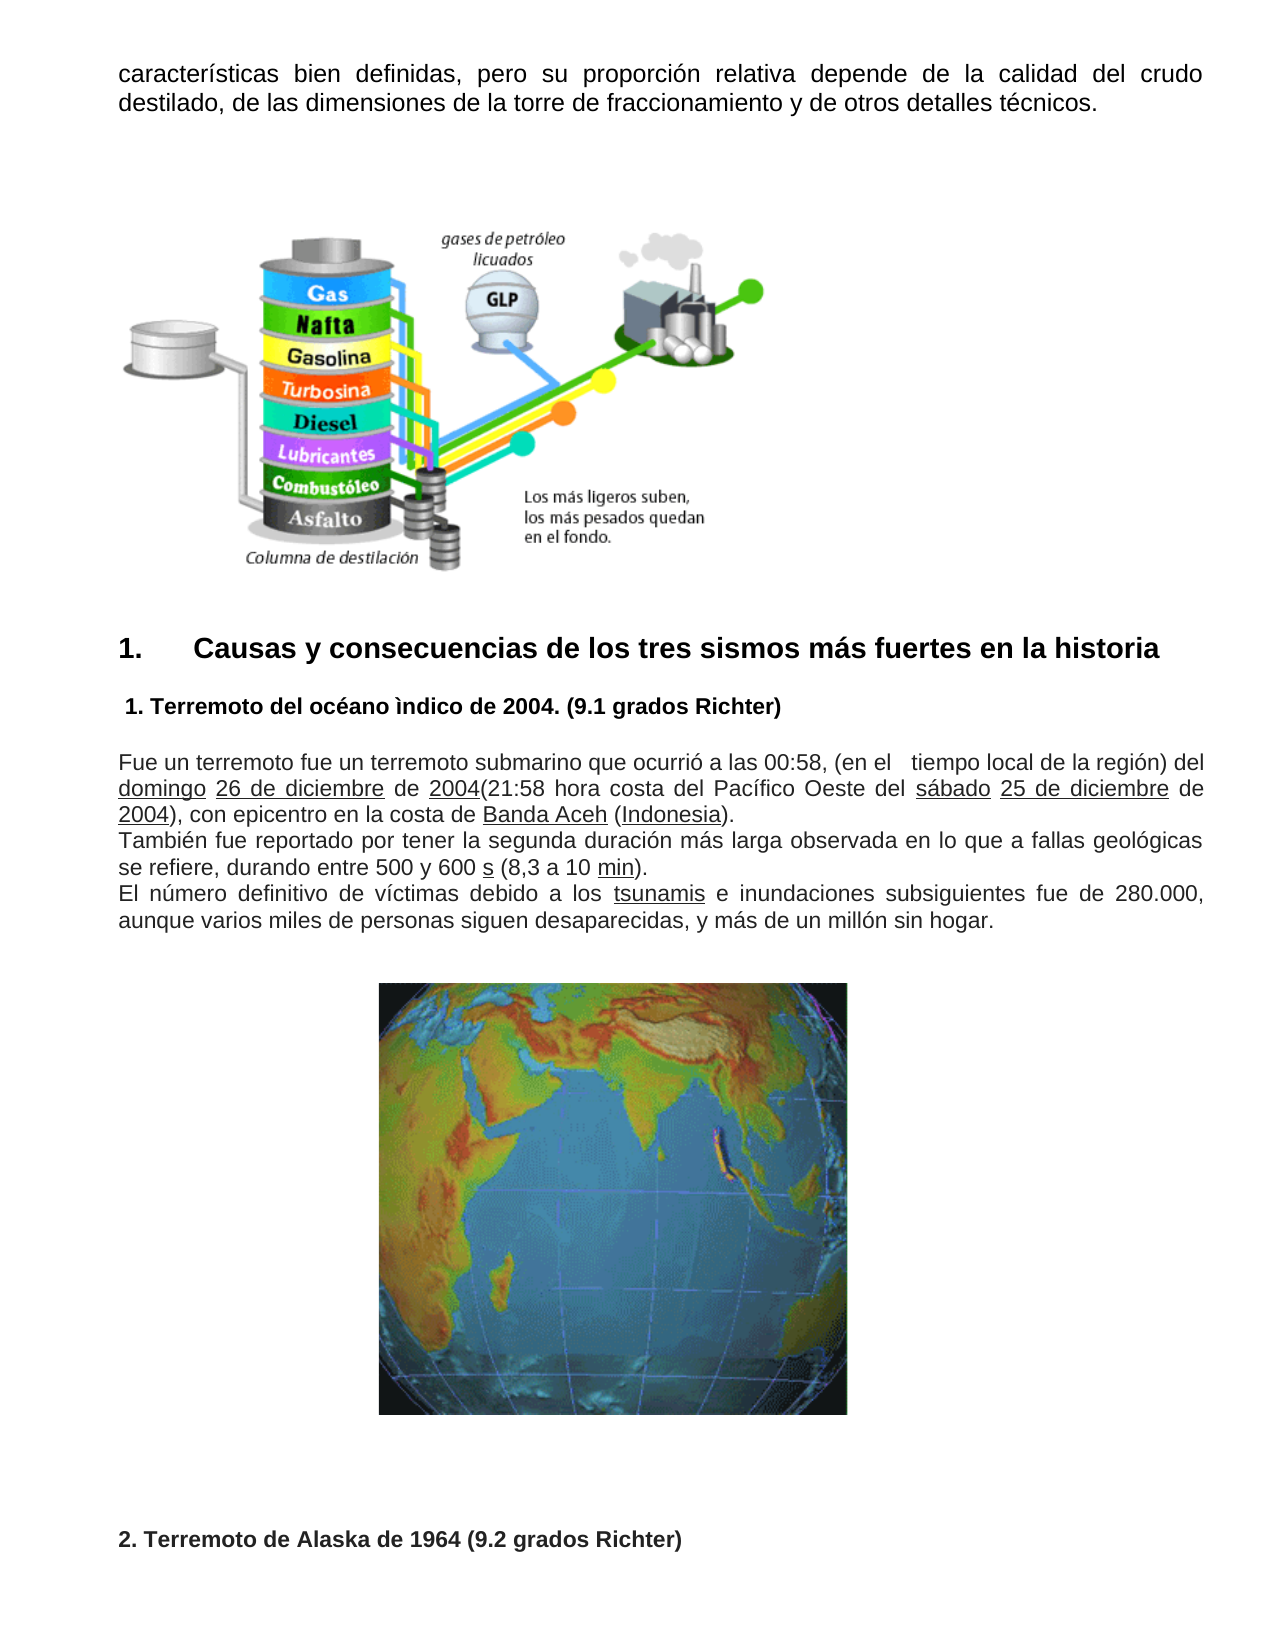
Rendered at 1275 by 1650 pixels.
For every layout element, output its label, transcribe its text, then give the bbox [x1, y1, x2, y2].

text 1. Terremoto del océano ìndico de 2004. (9.1 grados Richter) [118, 693, 1205, 720]
text El número definitivo de víctimas debido a los tsunamis e inundaciones subsiguientes fue de 280.000, aunque varios miles de personas siguen desaparecidas, y más de un millón sin hogar. [118, 880, 1205, 933]
list Causas y consecuencias de los tres sismos más fuertes en la historia [118, 631, 1205, 664]
text Fue un terremoto fue un terremoto submarino que ocurrió a las 00:58, (en el tiempo local de la región) del domingo 26 de diciembre de 2004(21:58 hora costa del Pacífico Oeste del sábado 25 de diciembre de 2004), con epicentro en la costa de Banda Aceh (Indonesia). [118, 748, 1205, 827]
text 2. Terremoto de Alaska de 1964 (9.2 grados Richter) [118, 1526, 1205, 1552]
text características bien definidas, pero su proporción relativa depende de la calidad del crudo destilado, de las dimensiones de la torre de fraccionamiento y de otros detalles técnicos. [118, 59, 1205, 117]
text También fue reportado por tener la segunda duración más larga observada en lo que a fallas geológicas se refiere, durando entre 500 y 600 s (8,3 a 10 min). [118, 827, 1205, 880]
